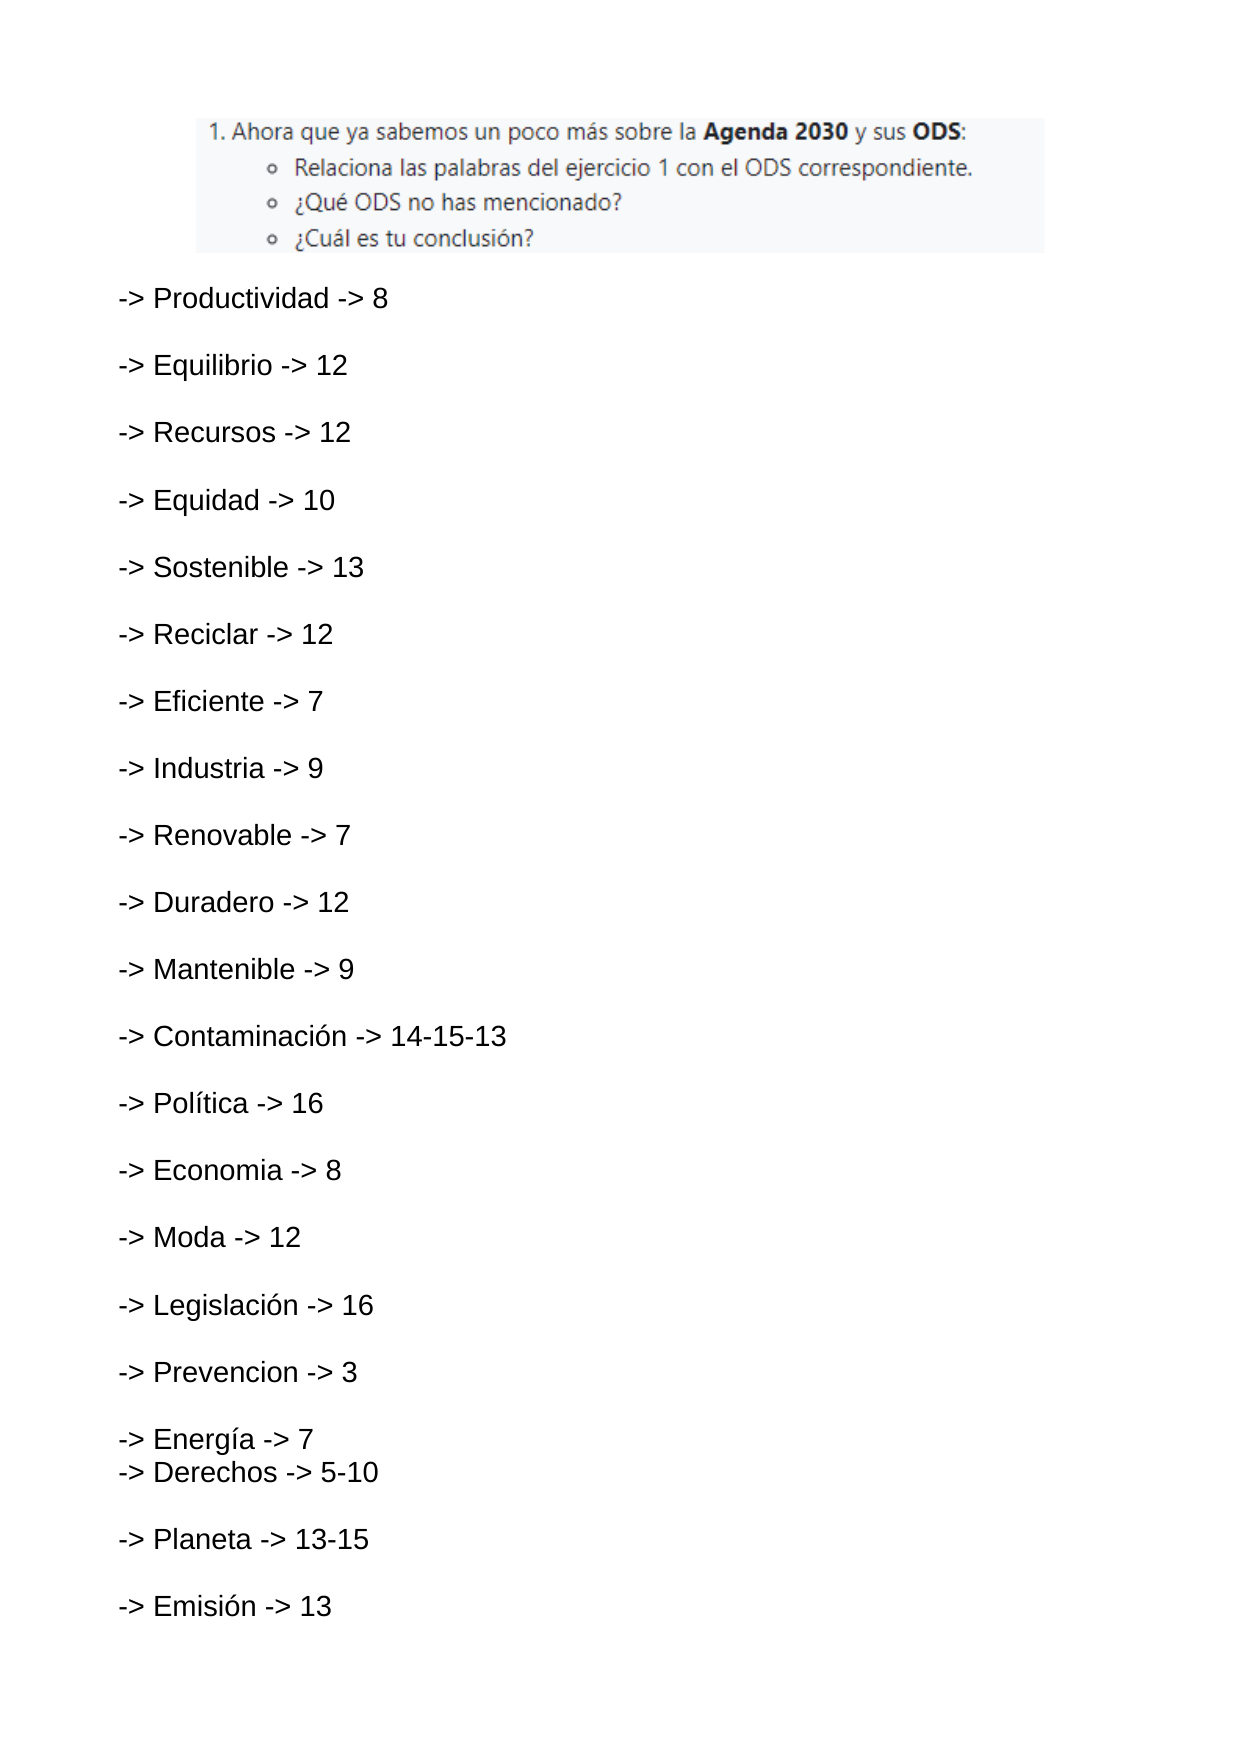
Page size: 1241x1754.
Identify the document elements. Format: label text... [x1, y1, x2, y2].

text -> Contaminación -> 14-15-13 [118, 1019, 1122, 1053]
text -> Equidad -> 10 [118, 482, 1122, 516]
text -> Moda -> 12 [118, 1220, 1122, 1254]
picture [195, 118, 1045, 253]
text -> Eficiente -> 7 [118, 684, 1122, 717]
text -> Emisión -> 13 [118, 1589, 1122, 1623]
text -> Productividad -> 8 [118, 281, 1122, 315]
text -> Derechos -> 5-10 [118, 1455, 1122, 1489]
text -> Equilibrio -> 12 [118, 348, 1122, 382]
text -> Sostenible -> 13 [118, 549, 1122, 583]
text -> Recursos -> 12 [118, 415, 1122, 449]
text -> Economia -> 8 [118, 1153, 1122, 1187]
text -> Energía -> 7 [118, 1422, 1122, 1455]
text -> Duradero -> 12 [118, 885, 1122, 918]
text -> Industria -> 9 [118, 751, 1122, 784]
text -> Política -> 16 [118, 1086, 1122, 1120]
text -> Prevencion -> 3 [118, 1354, 1122, 1388]
text -> Mantenible -> 9 [118, 952, 1122, 986]
text -> Legislación -> 16 [118, 1287, 1122, 1321]
text -> Reciclar -> 12 [118, 617, 1122, 650]
text -> Planeta -> 13-15 [118, 1522, 1122, 1556]
text -> Renovable -> 7 [118, 818, 1122, 851]
